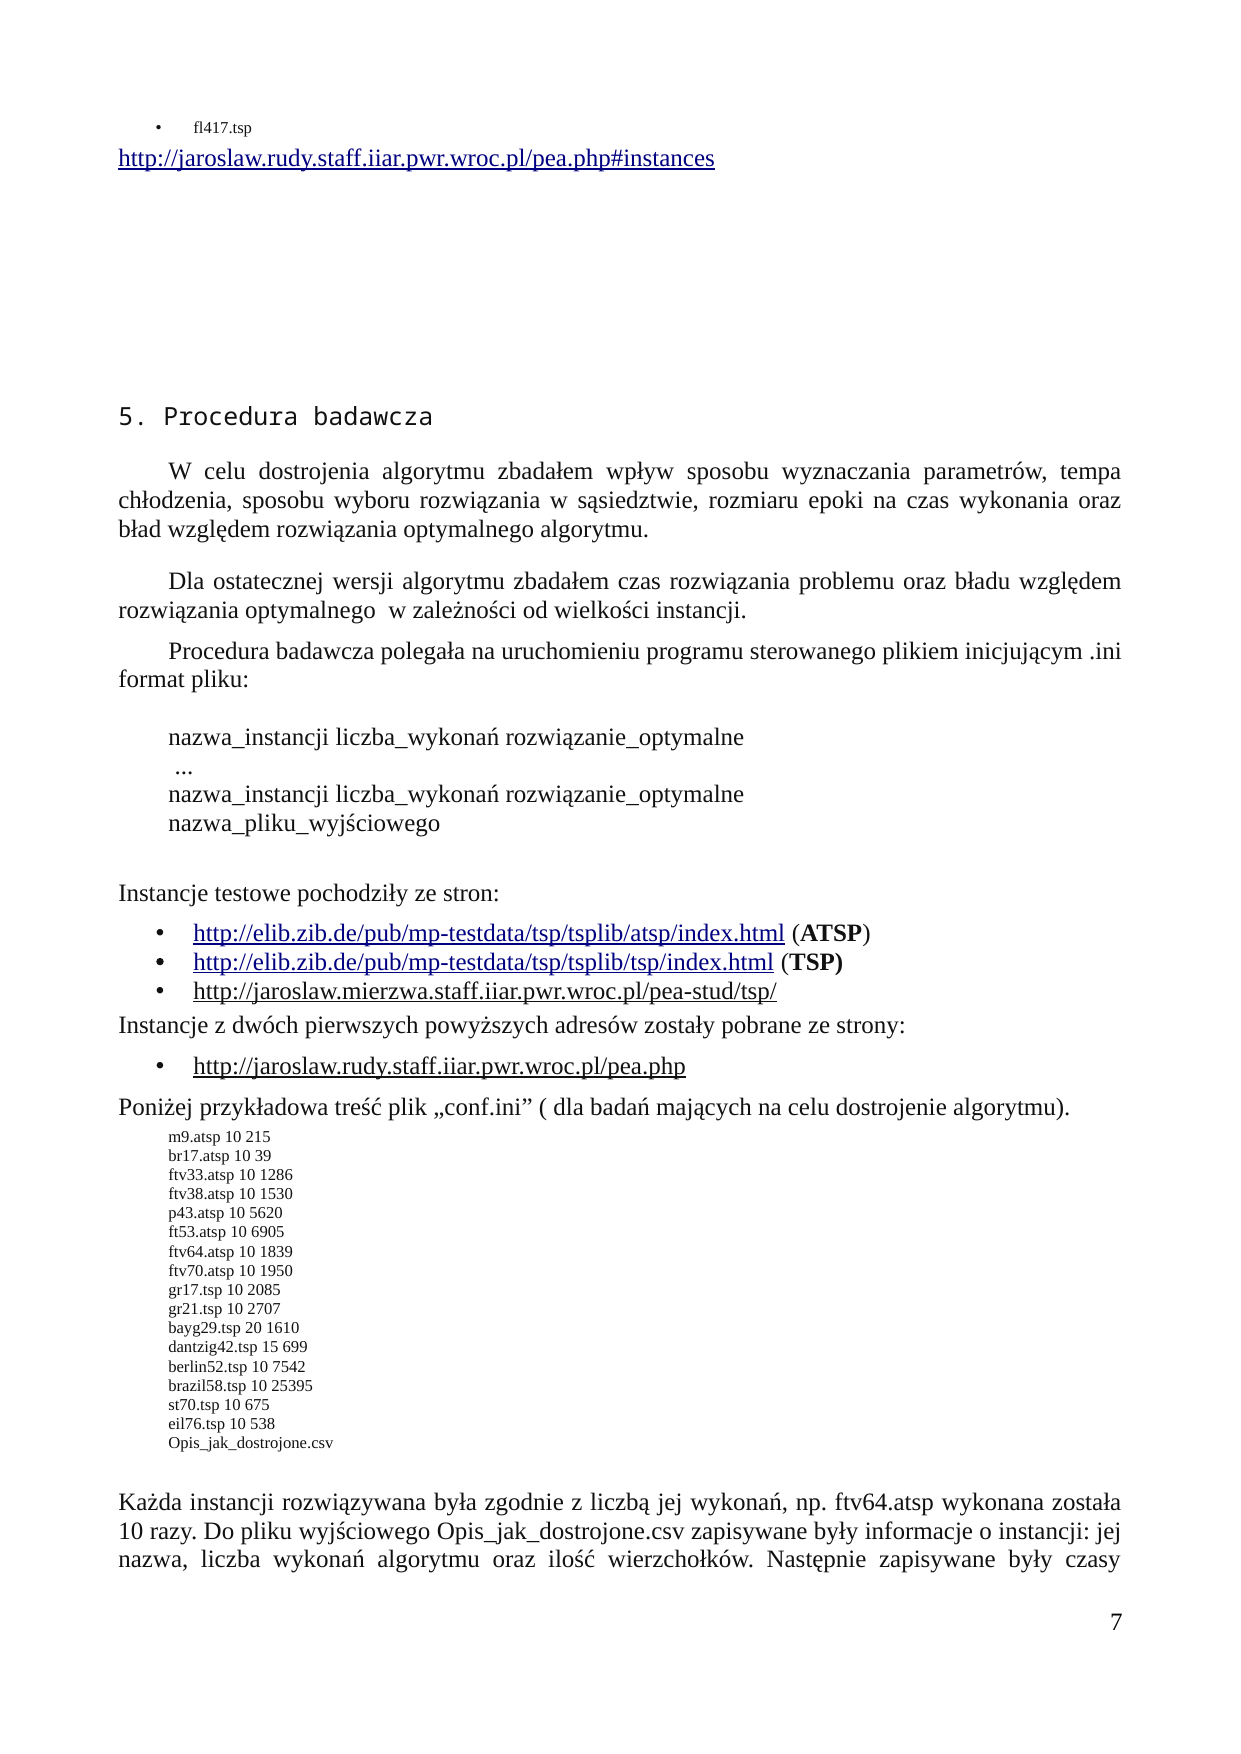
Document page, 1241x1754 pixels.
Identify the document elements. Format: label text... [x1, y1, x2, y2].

text Instancje testowe pochodziły ze stron: [118, 878, 1122, 906]
text http://jaroslaw.rudy.staff.iiar.pwr.wroc.pl/pea.php#instances [118, 143, 1122, 172]
text bayg29.tsp 20 1610 [118, 1318, 1122, 1337]
list http://jaroslaw.rudy.staff.iiar.pwr.wroc.pl/pea.php [156, 1051, 1122, 1080]
text gr21.tsp 10 2707 [118, 1299, 1122, 1318]
table_cell gr17.tsp gr21.tsp bayg29.tsp 2 dantzig42.tsp berlin52.tsp brazil58.tsp st70.tsp eil76.tsp gr96.tsp kroB100.tsp pr107.tsp gr120.tsp bier127.tsp pr136.tsp pr144.tsp pr152.tsp brg180.tsp rat195.tsp gr202.tsp gr229.tsp gil262.tsp a280.tsp pr299.tsp linhp318.tsp rd400.tsp fl417.tsp [118, 118, 620, 137]
text W celu dostrojenia algorytmu zbadałem wpływ sposobu wyznaczania parametrów, tempa chłodzenia, sposobu wyboru rozwiązania w sąsiedztwie, rozmiaru epoki na czas wykonania oraz bład względem rozwiązania optymalnego algorytmu. [118, 456, 1122, 543]
text 5. Procedura badawcza [118, 399, 1122, 433]
text Procedura badawcza polegała na uruchomieniu programu sterowanego plikiem inicjującym .ini format pliku: [118, 636, 1122, 693]
text Poniżej przykładowa treść plik „conf.ini” ( dla badań mających na celu dostrojenie algorytmu). [118, 1092, 1122, 1121]
text Opis_jak_dostrojone.csv [118, 1433, 1122, 1452]
text nazwa_instancji liczba_wykonań rozwiązanie_optymalne [118, 779, 1122, 808]
text p43.atsp 10 5620 [118, 1203, 1122, 1222]
list http://elib.zib.de/pub/mp-testdata/tsp/tsplib/tsp/index.html (TSP) [156, 947, 1122, 976]
text m9.atsp 10 215 [118, 1126, 1122, 1146]
text Każda instancji rozwiązywana była zgodnie z liczbą jej wykonań, np. ftv64.atsp wykonana została 10 razy. Do pliku wyjściowego Opis_jak_dostrojone.csv zapisywane były informacje o instancji: jej nazwa, liczba wykonań algorytmu oraz ilość wierzchołków. Następnie zapisywane były czasy [118, 1487, 1122, 1573]
text gr17.tsp 10 2085 [118, 1280, 1122, 1299]
text Instancje z dwóch pierwszych powyższych adresów zostały pobrane ze strony: [118, 1011, 1122, 1039]
text ft53.atsp 10 6905 [118, 1222, 1122, 1241]
text ftv38.atsp 10 1530 [118, 1184, 1122, 1203]
text nazwa_pliku_wyjściowego [118, 808, 1122, 837]
text st70.tsp 10 675 [118, 1395, 1122, 1414]
text ftv64.atsp 10 1839 [118, 1241, 1122, 1261]
table_cell [620, 118, 1122, 137]
text Dla ostatecznej wersji algorytmu zbadałem czas rozwiązania problemu oraz bładu względem rozwiązania optymalnego w zależności od wielkości instancji. [118, 566, 1122, 624]
text eil76.tsp 10 538 [118, 1414, 1122, 1433]
text dantzig42.tsp 15 699 [118, 1337, 1122, 1356]
text ftv33.atsp 10 1286 [118, 1165, 1122, 1184]
list http://elib.zib.de/pub/mp-testdata/tsp/tsplib/atsp/index.html (ATSP) [156, 918, 1122, 947]
text brazil58.tsp 10 25395 [118, 1376, 1122, 1395]
list http://jaroslaw.mierzwa.staff.iiar.pwr.wroc.pl/pea-stud/tsp/ [156, 976, 1122, 1004]
text nazwa_instancji liczba_wykonań rozwiązanie_optymalne [118, 722, 1122, 751]
text ... [118, 751, 1122, 779]
text berlin52.tsp 10 7542 [118, 1356, 1122, 1376]
text br17.atsp 10 39 [118, 1146, 1122, 1165]
text ftv70.atsp 10 1950 [118, 1261, 1122, 1280]
